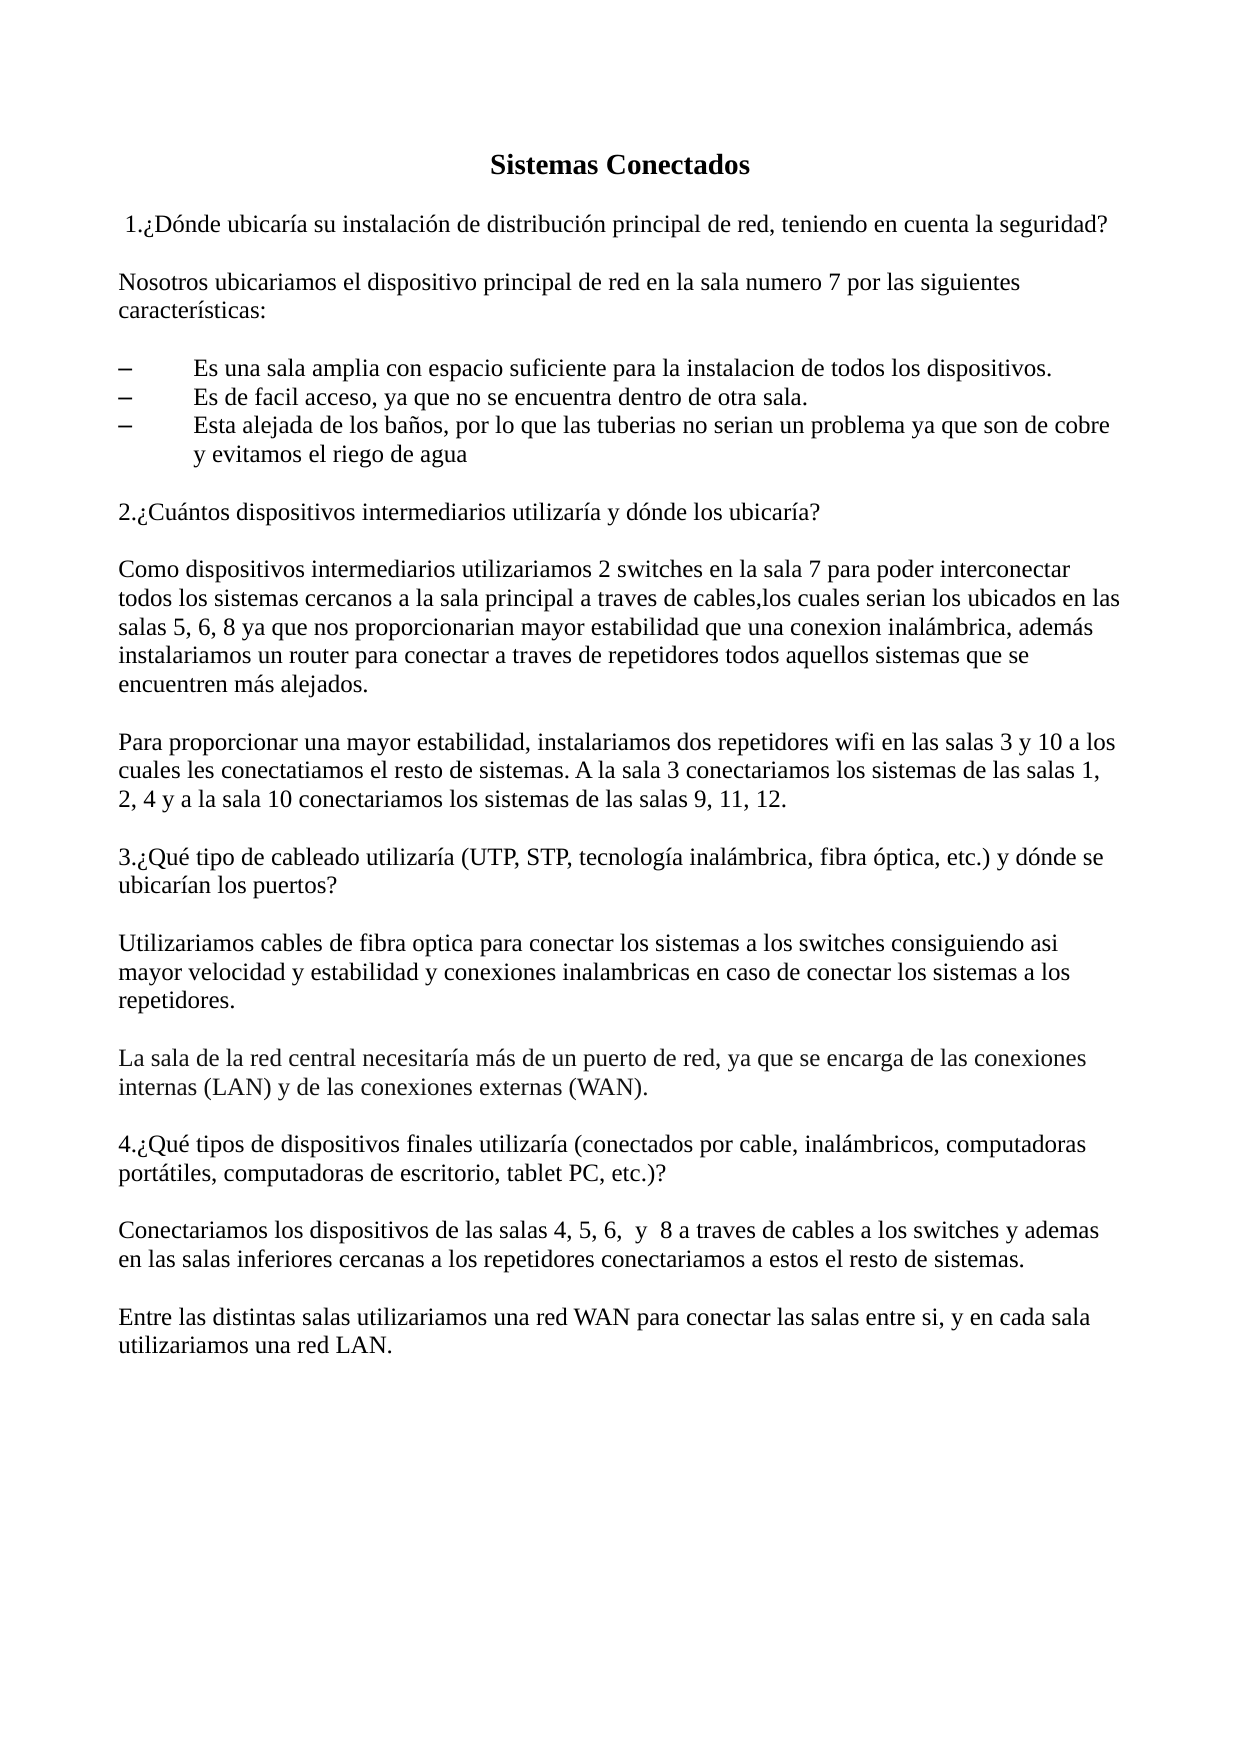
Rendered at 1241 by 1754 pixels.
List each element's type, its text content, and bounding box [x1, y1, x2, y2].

text Para proporcionar una mayor estabilidad, instalariamos dos repetidores wifi en las salas 3 y 10 a los cuales les conectatiamos el resto de sistemas. A la sala 3 conectariamos los sistemas de las salas 1, 2, 4 y a la sala 10 conectariamos los sistemas de las salas 9, 11, 12. [118, 727, 1122, 813]
text 1.¿Dónde ubicaría su instalación de distribución principal de red, teniendo en cuenta la seguridad? [118, 209, 1122, 238]
text 3.¿Qué tipo de cableado utilizaría (UTP, STP, tecnología inalámbrica, fibra óptica, etc.) y dónde se ubicarían los puertos? [118, 842, 1122, 899]
list Es de facil acceso, ya que no se encuentra dentro de otra sala. [118, 382, 1122, 410]
text en las salas inferiores cercanas a los repetidores conectariamos a estos el resto de sistemas. [118, 1244, 1122, 1273]
list Es una sala amplia con espacio suficiente para la instalacion de todos los dispositivos. [118, 353, 1122, 382]
text Como dispositivos intermediarios utilizariamos 2 switches en la sala 7 para poder interconectar todos los sistemas cercanos a la sala principal a traves de cables,los cuales serian los ubicados en las salas 5, 6, 8 ya que nos proporcionarian mayor estabilidad que una conexion inalámbrica, además instalariamos un router para conectar a traves de repetidores todos aquellos sistemas que se encuentren más alejados. [118, 554, 1122, 698]
text La sala de la red central necesitaría más de un puerto de red, ya que se encarga de las conexiones internas (LAN) y de las conexiones externas (WAN). [118, 1043, 1122, 1100]
text Sistemas Conectados [118, 147, 1122, 180]
text 2.¿Cuántos dispositivos intermediarios utilizaría y dónde los ubicaría? [118, 497, 1122, 525]
text Utilizariamos cables de fibra optica para conectar los sistemas a los switches consiguiendo asi mayor velocidad y estabilidad y conexiones inalambricas en caso de conectar los sistemas a los repetidores. [118, 928, 1122, 1014]
text Conectariamos los dispositivos de las salas 4, 5, 6, y 8 a traves de cables a los switches y ademas [118, 1215, 1122, 1244]
list Esta alejada de los baños, por lo que las tuberias no serian un problema ya que son de cobre y evitamos el riego de agua [118, 410, 1122, 468]
text Nosotros ubicariamos el dispositivo principal de red en la sala numero 7 por las siguientes características: [118, 267, 1122, 324]
text 4.¿Qué tipos de dispositivos finales utilizaría (conectados por cable, inalámbricos, computadoras portátiles, computadoras de escritorio, tablet PC, etc.)? [118, 1129, 1122, 1187]
text Entre las distintas salas utilizariamos una red WAN para conectar las salas entre si, y en cada sala utilizariamos una red LAN. [118, 1302, 1122, 1359]
